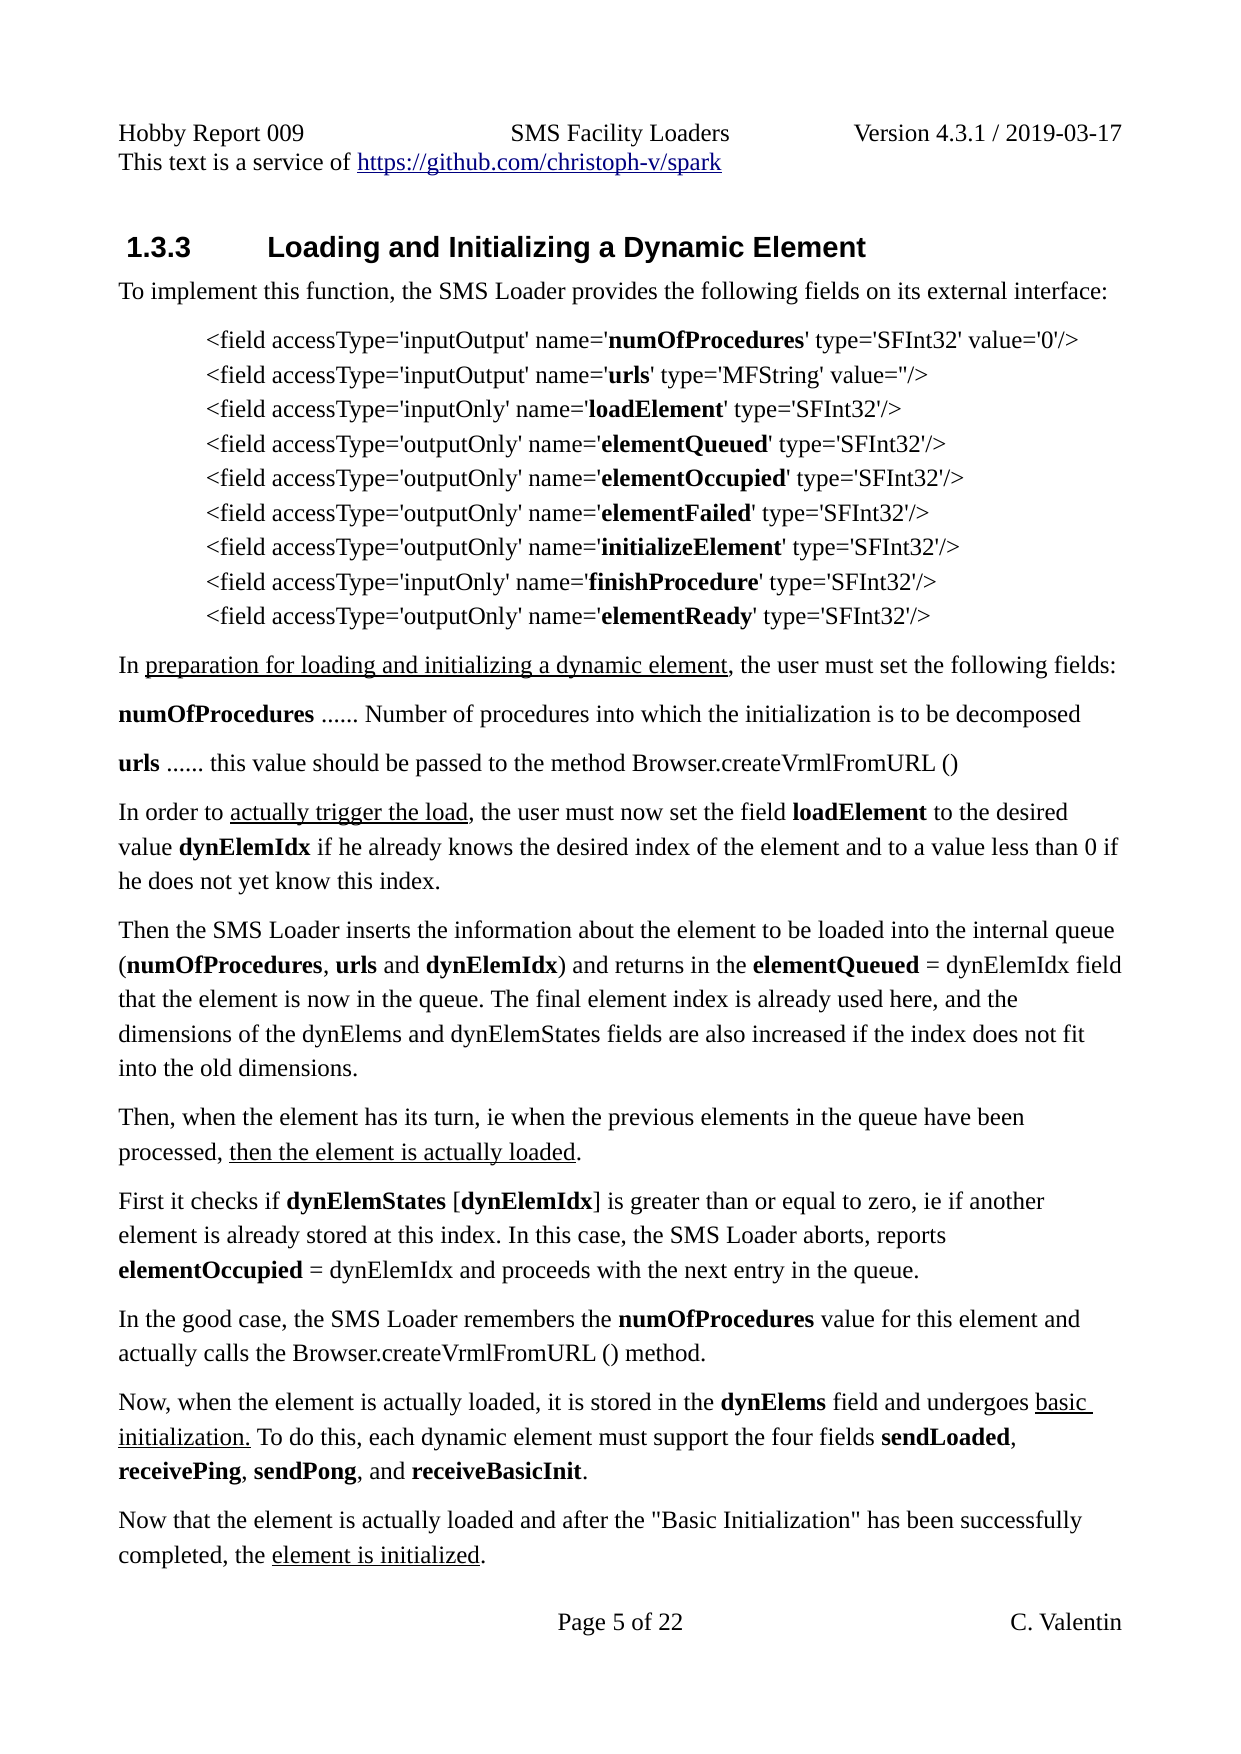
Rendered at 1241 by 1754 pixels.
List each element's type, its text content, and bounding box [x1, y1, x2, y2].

text Then, when the element has its turn, ie when the previous elements in the queue have been processed, then the element is actually loaded. [118, 1102, 1122, 1166]
text <field accessType='inputOutput' name='numOfProcedures' type='SFInt32' value='0'/> <field accessType='inputOutput' name='urls' type='MFString' value=''/> <field accessType='inputOnly' name='loadElement' type='SFInt32'/> <field accessType='outputOnly' name='elementQueued' type='SFInt32'/> <field accessType='outputOnly' name='elementOccupied' type='SFInt32'/> <field accessType='outputOnly' name='elementFailed' type='SFInt32'/> <field accessType='outputOnly' name='initializeElement' type='SFInt32'/> <field accessType='inputOnly' name='finishProcedure' type='SFInt32'/> <field accessType='outputOnly' name='elementReady' type='SFInt32'/> [118, 325, 1122, 630]
text To implement this function, the SMS Loader provides the following fields on its external interface: [118, 276, 1122, 305]
subtitle Loading and Initializing a Dynamic Element [118, 230, 1122, 264]
text urls ...... this value should be passed to the method Browser.createVrmlFromURL () [118, 748, 1122, 777]
text In order to actually trigger the load, the user must now set the field loadElement to the desired value dynElemIdx if he already knows the desired index of the element and to a value less than 0 if he does not yet know this index. [118, 797, 1122, 895]
text In the good case, the SMS Loader remembers the numOfProcedures value for this element and actually calls the Browser.createVrmlFromURL () method. [118, 1304, 1122, 1367]
text numOfProcedures ...... Number of procedures into which the initialization is to be decomposed [118, 699, 1122, 728]
text Now that the element is actually loaded and after the "Basic Initialization" has been successfully completed, the element is initialized. [118, 1505, 1122, 1569]
text In preparation for loading and initializing a dynamic element, the user must set the following fields: [118, 650, 1122, 679]
text Then the SMS Loader inserts the information about the element to be loaded into the internal queue (numOfProcedures, urls and dynElemIdx) and returns in the elementQueued = dynElemIdx field that the element is now in the queue. The final element index is already used here, and the dimensions of the dynElems and dynElemStates fields are also increased if the index does not fit into the old dimensions. [118, 915, 1122, 1082]
text Now, when the element is actually loaded, it is stored in the dynElems field and undergoes basic initialization. To do this, each dynamic element must support the four fields sendLoaded, receivePing, sendPong, and receiveBasicInit. [118, 1387, 1122, 1485]
text First it checks if dynElemStates [dynElemIdx] is greater than or equal to zero, ie if another element is already stored at this index. In this case, the SMS Loader aborts, reports elementOccupied = dynElemIdx and proceeds with the next entry in the queue. [118, 1186, 1122, 1283]
